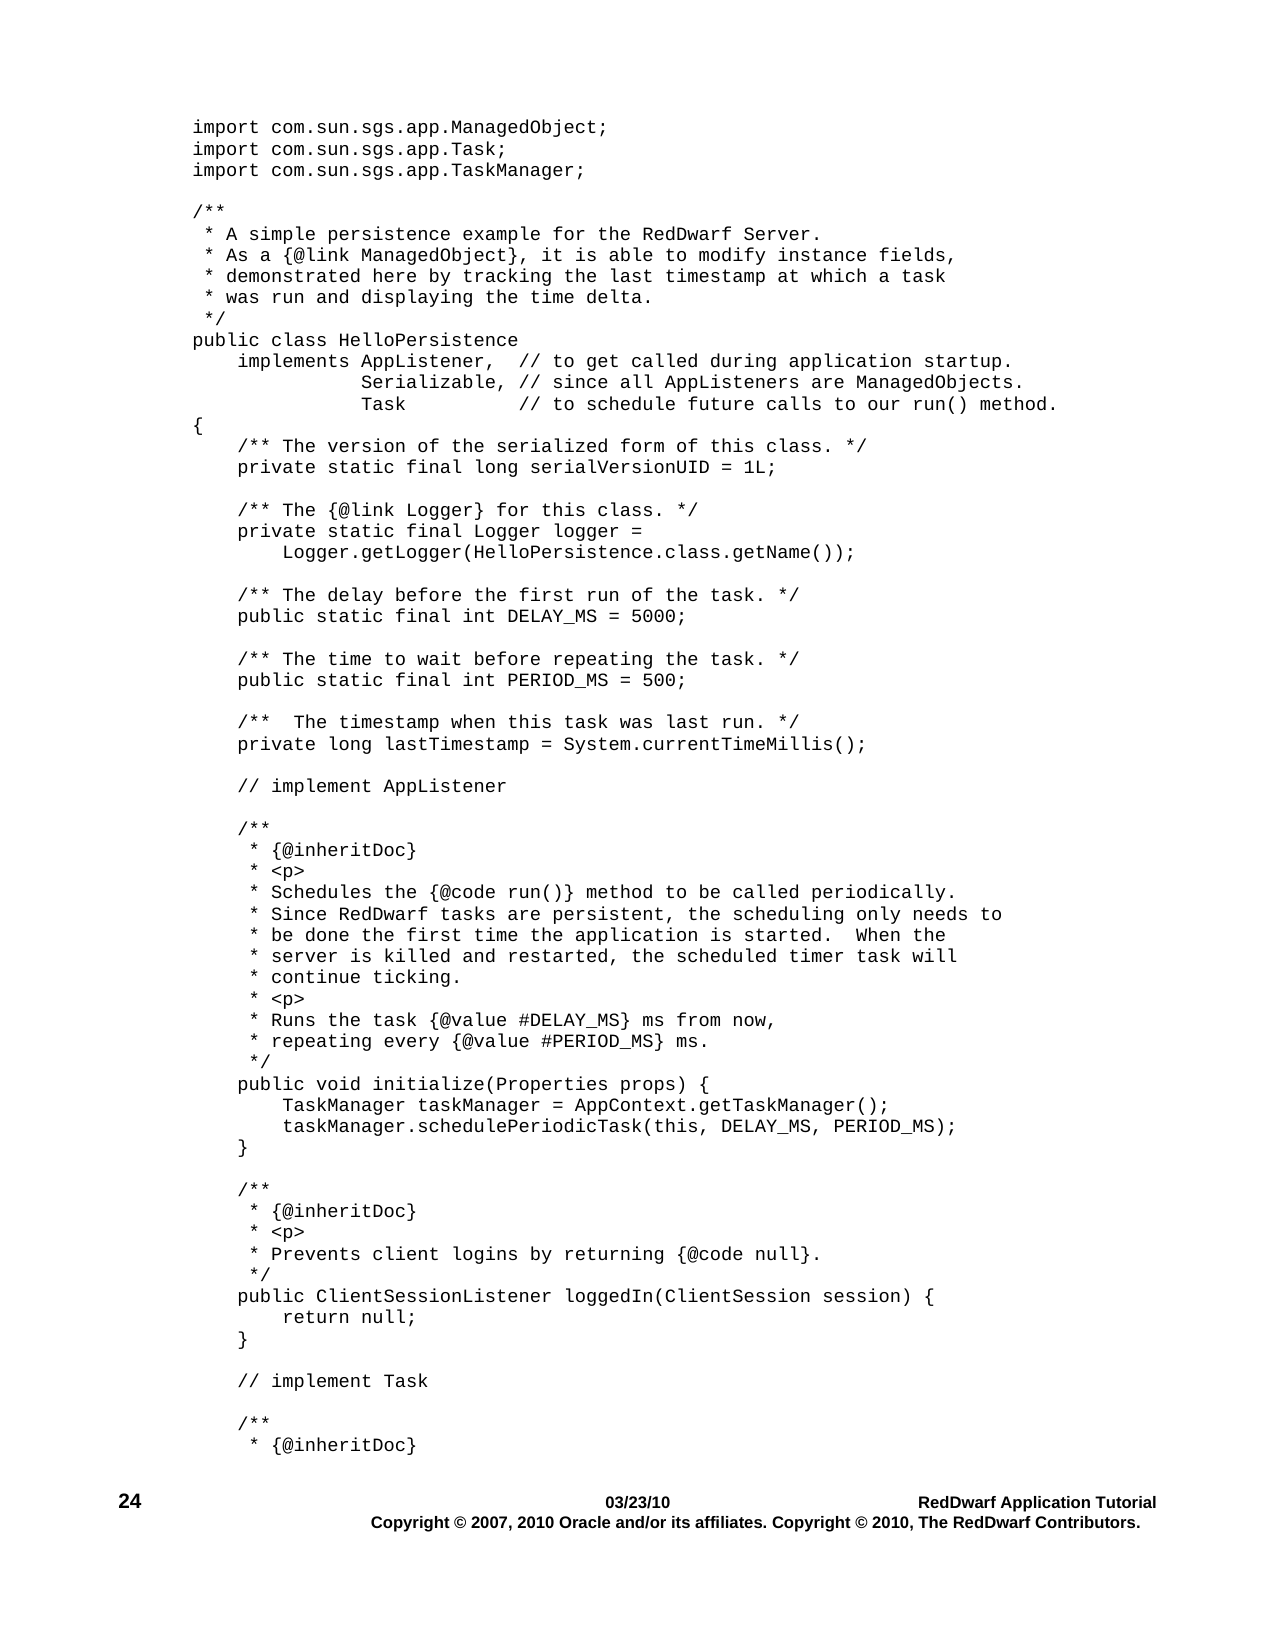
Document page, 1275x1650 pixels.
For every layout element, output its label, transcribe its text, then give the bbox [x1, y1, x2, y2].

text import com.sun.sgs.app.ManagedObject; import com.sun.sgs.app.Task; import com.sun.sgs.app.TaskManager; /** * A simple persistence example for the RedDwarf Server. * As a {@link ManagedObject}, it is able to modify instance fields, * demonstrated here by tracking the last timestamp at which a task * was run and displaying the time delta. */ public class HelloPersistence implements AppListener, // to get called during application startup. Serializable, // since all AppListeners are ManagedObjects. Task // to schedule future calls to our run() method. { /** The version of the serialized form of this class. */ private static final long serialVersionUID = 1L; /** The {@link Logger} for this class. */ private static final Logger logger = Logger.getLogger(HelloPersistence.class.getName()); /** The delay before the first run of the task. */ public static final int DELAY_MS = 5000; /** The time to wait before repeating the task. */ public static final int PERIOD_MS = 500; /** The timestamp when this task was last run. */ private long lastTimestamp = System.currentTimeMillis(); // implement AppListener /** * {@inheritDoc} * <p> * Schedules the {@code run()} method to be called periodically. * Since RedDwarf tasks are persistent, the scheduling only needs to * be done the first time the application is started. When the * server is killed and restarted, the scheduled timer task will * continue ticking. * <p> * Runs the task {@value #DELAY_MS} ms from now, * repeating every {@value #PERIOD_MS} ms. */ public void initialize(Properties props) { TaskManager taskManager = AppContext.getTaskManager(); taskManager.schedulePeriodicTask(this, DELAY_MS, PERIOD_MS); } /** * {@inheritDoc} * <p> * Prevents client logins by returning {@code null}. */ public ClientSessionListener loggedIn(ClientSession session) { return null; } // implement Task /** * {@inheritDoc} [192, 118, 1098, 1457]
